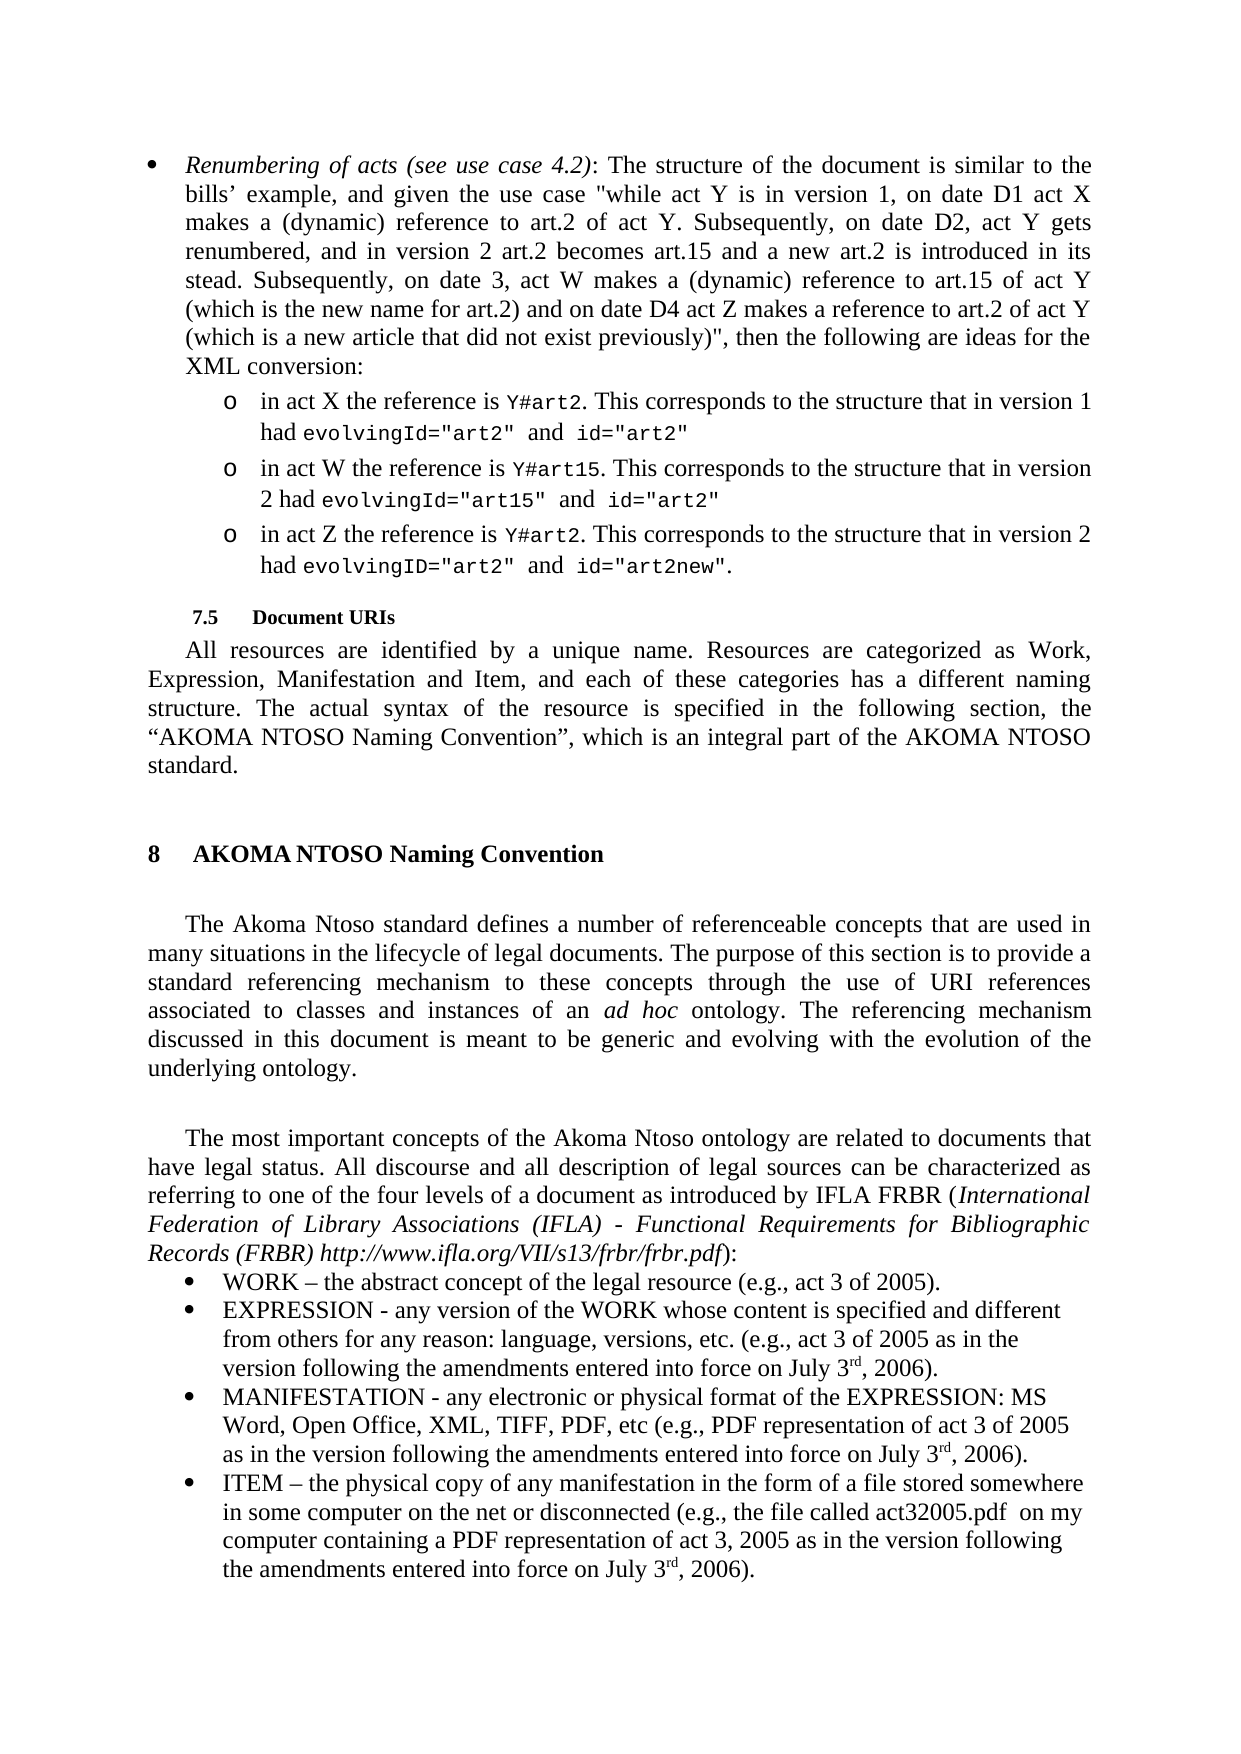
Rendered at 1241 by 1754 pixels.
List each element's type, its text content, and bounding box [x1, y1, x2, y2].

list in act W the reference is Y#art15. This corresponds to the structure that in version 2 had evolvingId="art15" and id="art2" [223, 453, 1092, 513]
text The Akoma Ntoso standard defines a number of referenceable concepts that are used in many situations in the lifecycle of legal documents. The purpose of this section is to provide a standard referencing mechanism to these concepts through the use of URI references associated to classes and instances of an ad hoc ontology. The referencing mechanism discussed in this document is meant to be generic and evolving with the evolution of the underlying ontology. [148, 909, 1092, 1082]
list in act Z the reference is Y#art2. This corresponds to the structure that in version 2 had evolvingID="art2" and id="art2new". [223, 519, 1092, 580]
text The most important concepts of the Akoma Ntoso ontology are related to documents that have legal status. All discourse and all description of legal sources can be characterized as referring to one of the four levels of a document as introduced by IFLA FRBR (International Federation of Library Associations (IFLA) - Functional Requirements for Bibliographic Records (FRBR) http://www.ifla.org/VII/s13/frbr/frbr.pdf): [148, 1123, 1092, 1267]
text All resources are identified by a unique name. Resources are categorized as Work, Expression, Manifestation and Item, and each of these categories has a different naming structure. The actual syntax of the resource is specified in the following section, the “AKOMA NTOSO Naming Convention”, which is an integral part of the AKOMA NTOSO standard. [148, 635, 1092, 779]
subtitle AKOMA NTOSO Naming Convention [148, 839, 1092, 868]
list MANIFESTATION - any electronic or physical format of the EXPRESSION: MS Word, Open Office, XML, TIFF, PDF, etc (e.g., PDF representation of act 3 of 2005 as in the version following the amendments entered into force on July 3rd, 2006). [185, 1382, 1092, 1468]
list ITEM – the physical copy of any manifestation in the form of a file stored somewhere in some computer on the net or disconnected (e.g., the file called act32005.pdf on my computer containing a PDF representation of act 3, 2005 as in the version following the amendments entered into force on July 3rd, 2006). [185, 1468, 1092, 1583]
list WORK – the abstract concept of the legal resource (e.g., act 3 of 2005). [185, 1267, 1092, 1295]
list Renumbering of acts (see use case 4.2): The structure of the document is similar to the bills’ example, and given the use case "while act Y is in version 1, on date D1 act X makes a (dynamic) reference to art.2 of act Y. Subsequently, on date D2, act Y gets renumbered, and in version 2 art.2 becomes art.15 and a new art.2 is introduced in its stead. Subsequently, on date 3, act W makes a (dynamic) reference to art.15 of act Y (which is the new name for art.2) and on date D4 act Z makes a reference to art.2 of act Y (which is a new article that did not exist previously)", then the following are ideas for the XML conversion: [148, 150, 1092, 380]
list in act X the reference is Y#art2. This corresponds to the structure that in version 1 had evolvingId="art2" and id="art2" [223, 386, 1092, 447]
list EXPRESSION - any version of the WORK whose content is specified and different from others for any reason: language, versions, etc. (e.g., act 3 of 2005 as in the version following the amendments entered into force on July 3rd, 2006). [185, 1295, 1092, 1382]
subtitle Document URIs [192, 605, 1092, 629]
